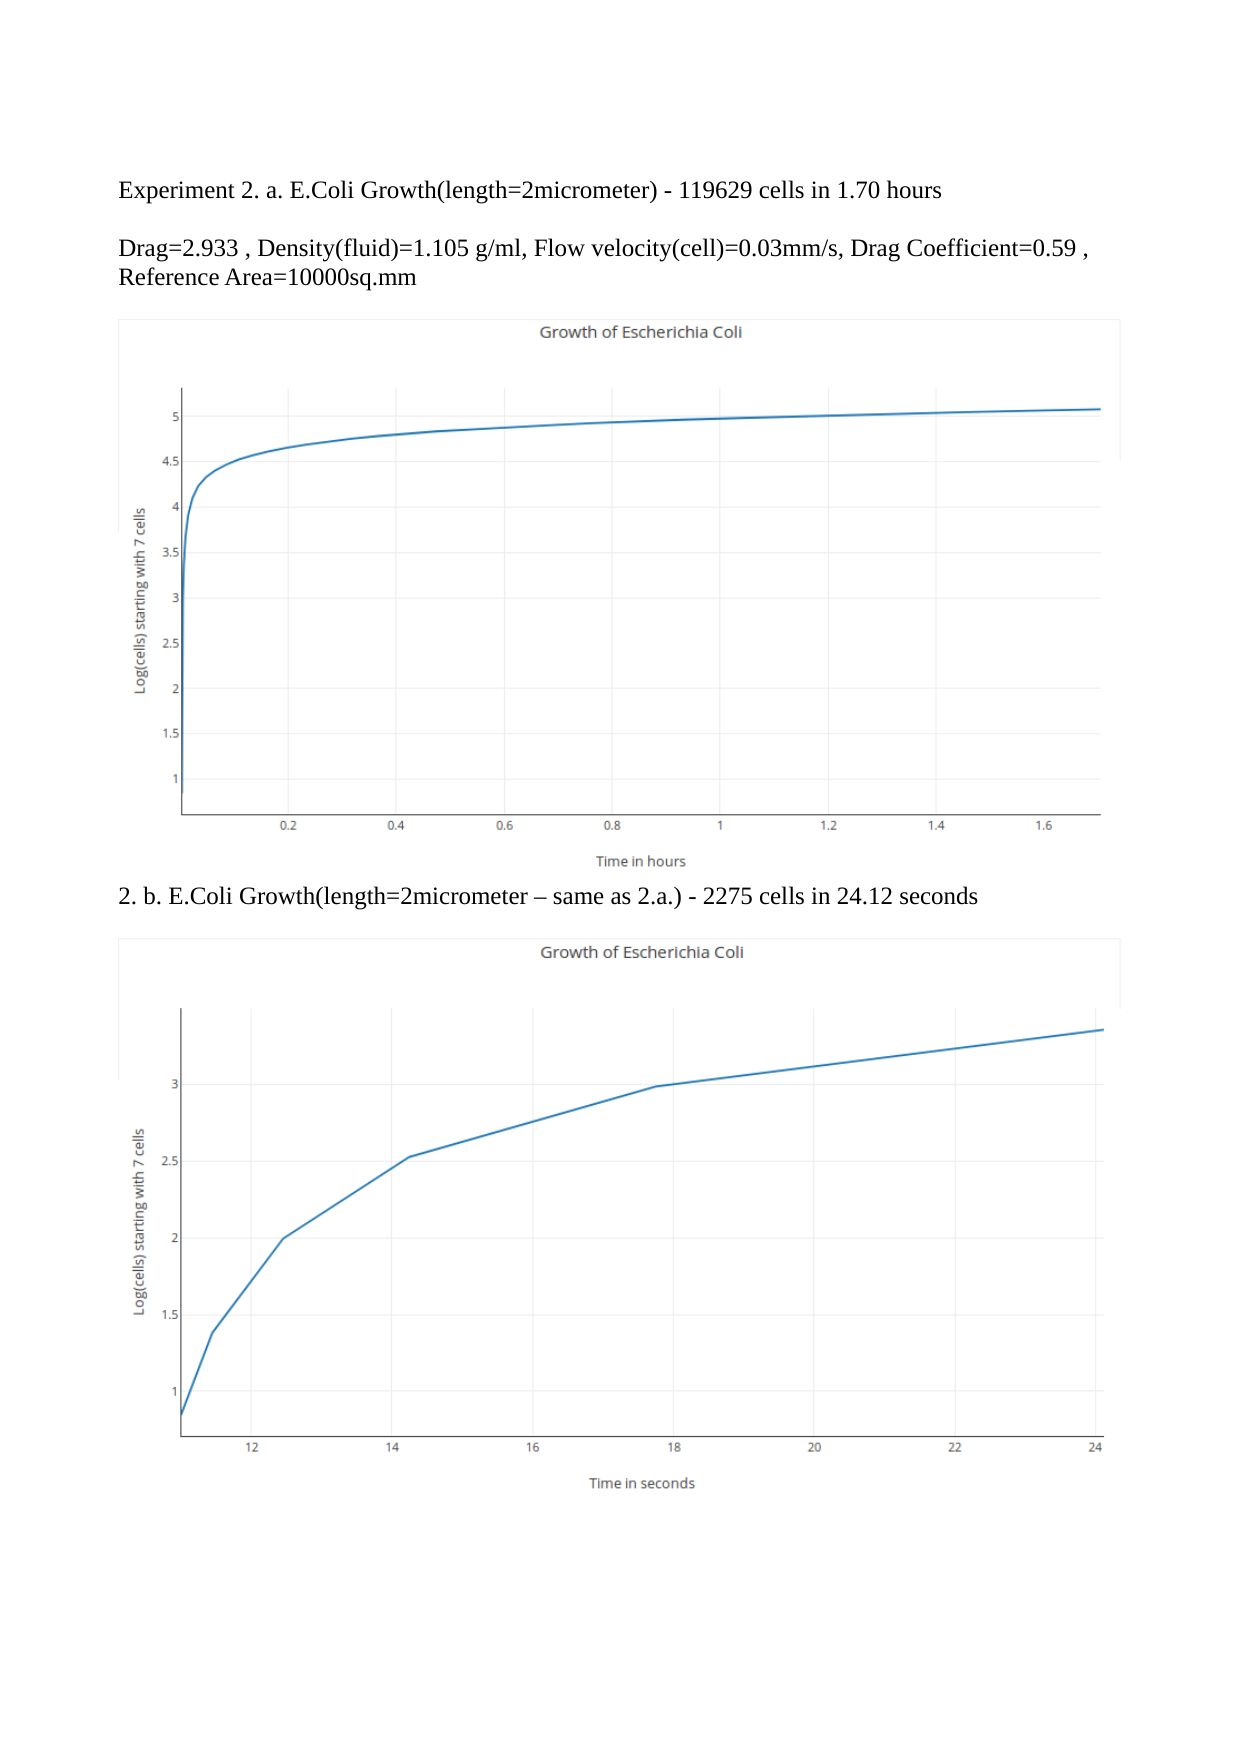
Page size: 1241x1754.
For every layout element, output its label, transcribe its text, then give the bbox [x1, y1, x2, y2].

text Drag=2.933 , Density(fluid)=1.105 g/ml, Flow velocity(cell)=0.03mm/s, Drag Coefficient=0.59 , Reference Area=10000sq.mm [118, 233, 1122, 291]
picture [118, 938, 1123, 1504]
text Experiment 2. a. E.Coli Growth(length=2micrometer) - 119629 cells in 1.70 hours [118, 176, 1122, 204]
picture [118, 319, 1123, 882]
text 2. b. E.Coli Growth(length=2micrometer – same as 2.a.) - 2275 cells in 24.12 seconds [118, 882, 1122, 910]
